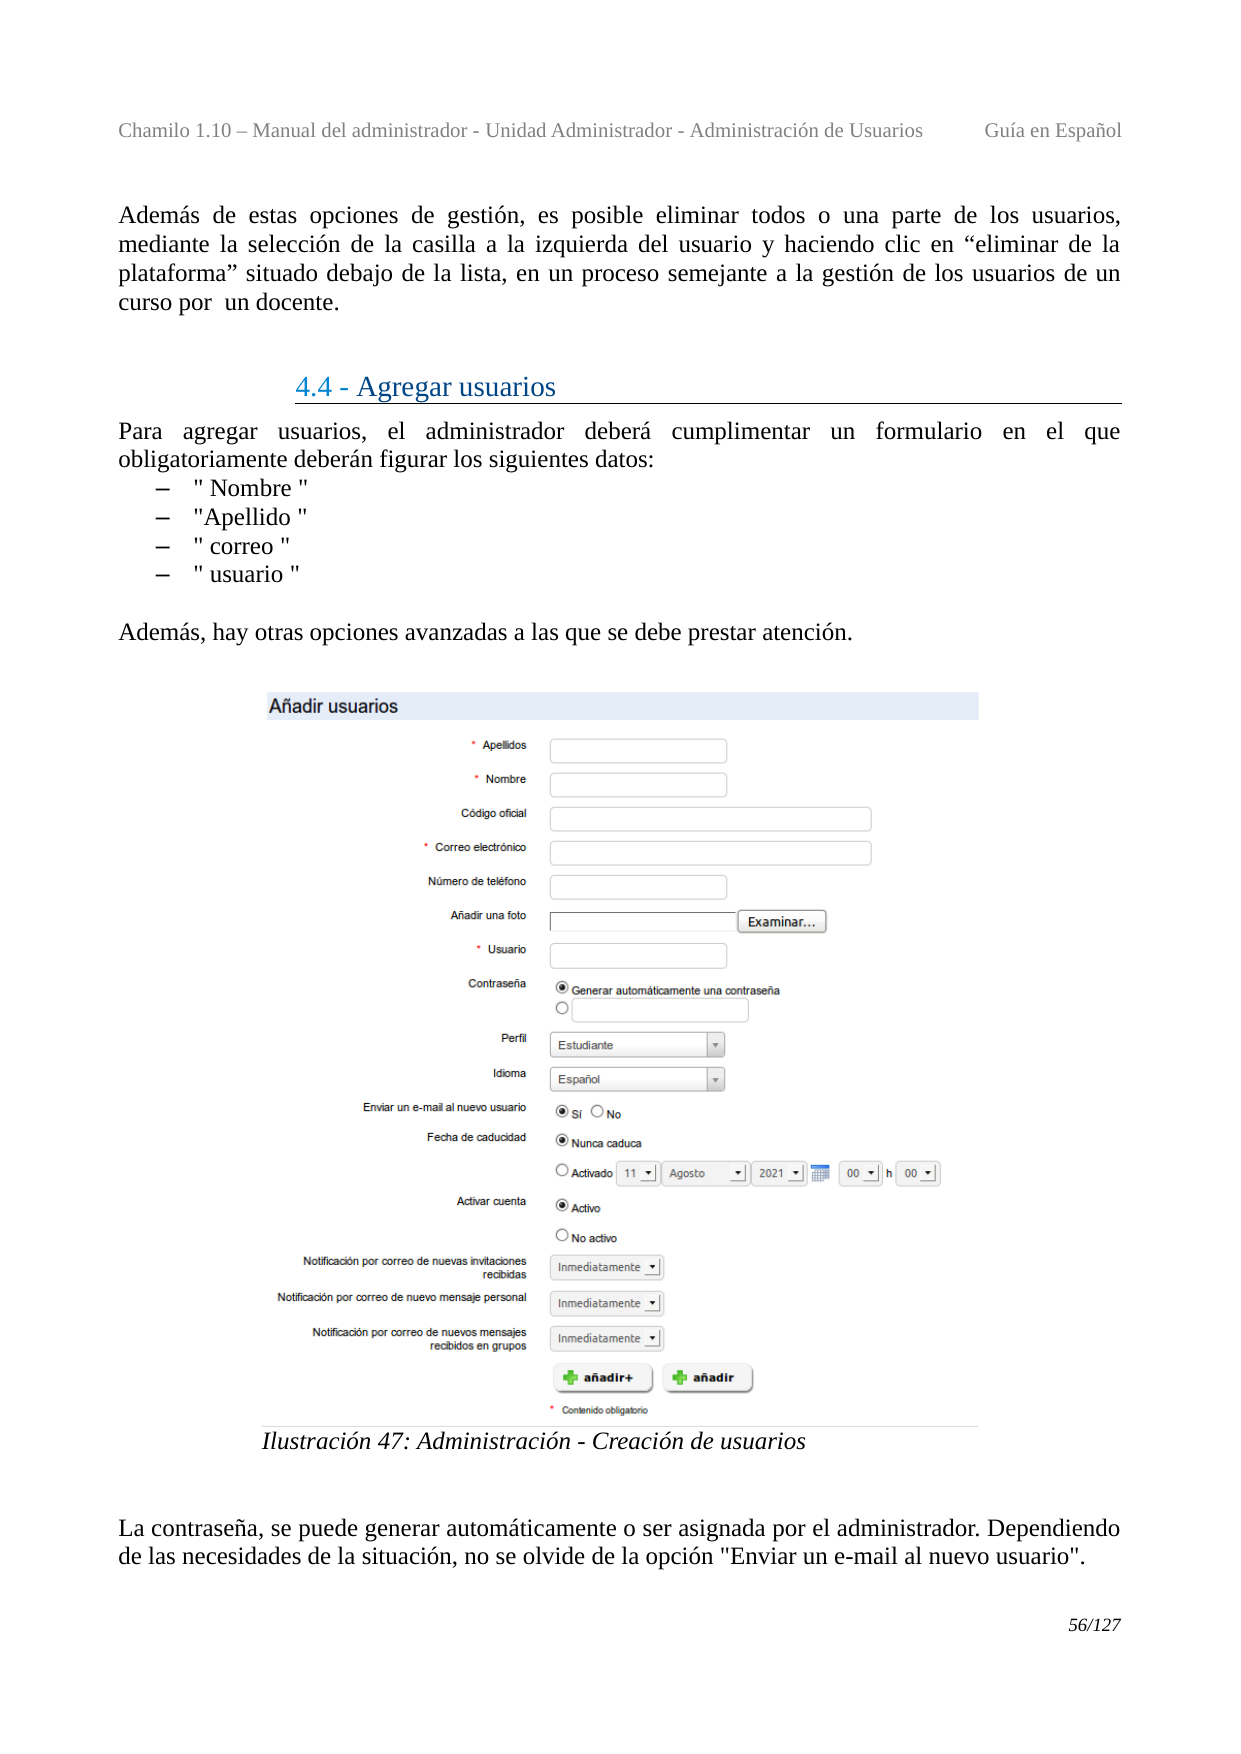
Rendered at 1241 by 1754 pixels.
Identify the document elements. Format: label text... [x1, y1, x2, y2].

picture [261, 687, 979, 1427]
text La contraseña, se puede generar automáticamente o ser asignada por el administrador. Dependiendo de las necesidades de la situación, no se olvide de la opción "Enviar un e-mail al nuevo usuario". [118, 1513, 1122, 1570]
subtitle Agregar usuarios [295, 369, 1122, 403]
list "Apellido " [156, 502, 1122, 531]
list " Nombre " [156, 473, 1122, 502]
text Además de estas opciones de gestión, es posible eliminar todos o una parte de los usuarios, mediante la selección de la casilla a la izquierda del usuario y haciendo clic en “eliminar de la plataforma” situado debajo de la lista, en un proceso semejante a la gestión de los usuarios de un curso por un docente. [118, 200, 1122, 315]
text Además, hay otras opciones avanzadas a las que se debe prestar atención. [118, 617, 1122, 646]
text Ilustración 47: Administración - Creación de usuarios [262, 1427, 978, 1455]
list " correo " [156, 531, 1122, 559]
text Para agregar usuarios, el administrador deberá cumplimentar un formulario en el que obligatoriamente deberán figurar los siguientes datos: [118, 416, 1122, 473]
list " usuario " [156, 559, 1122, 588]
